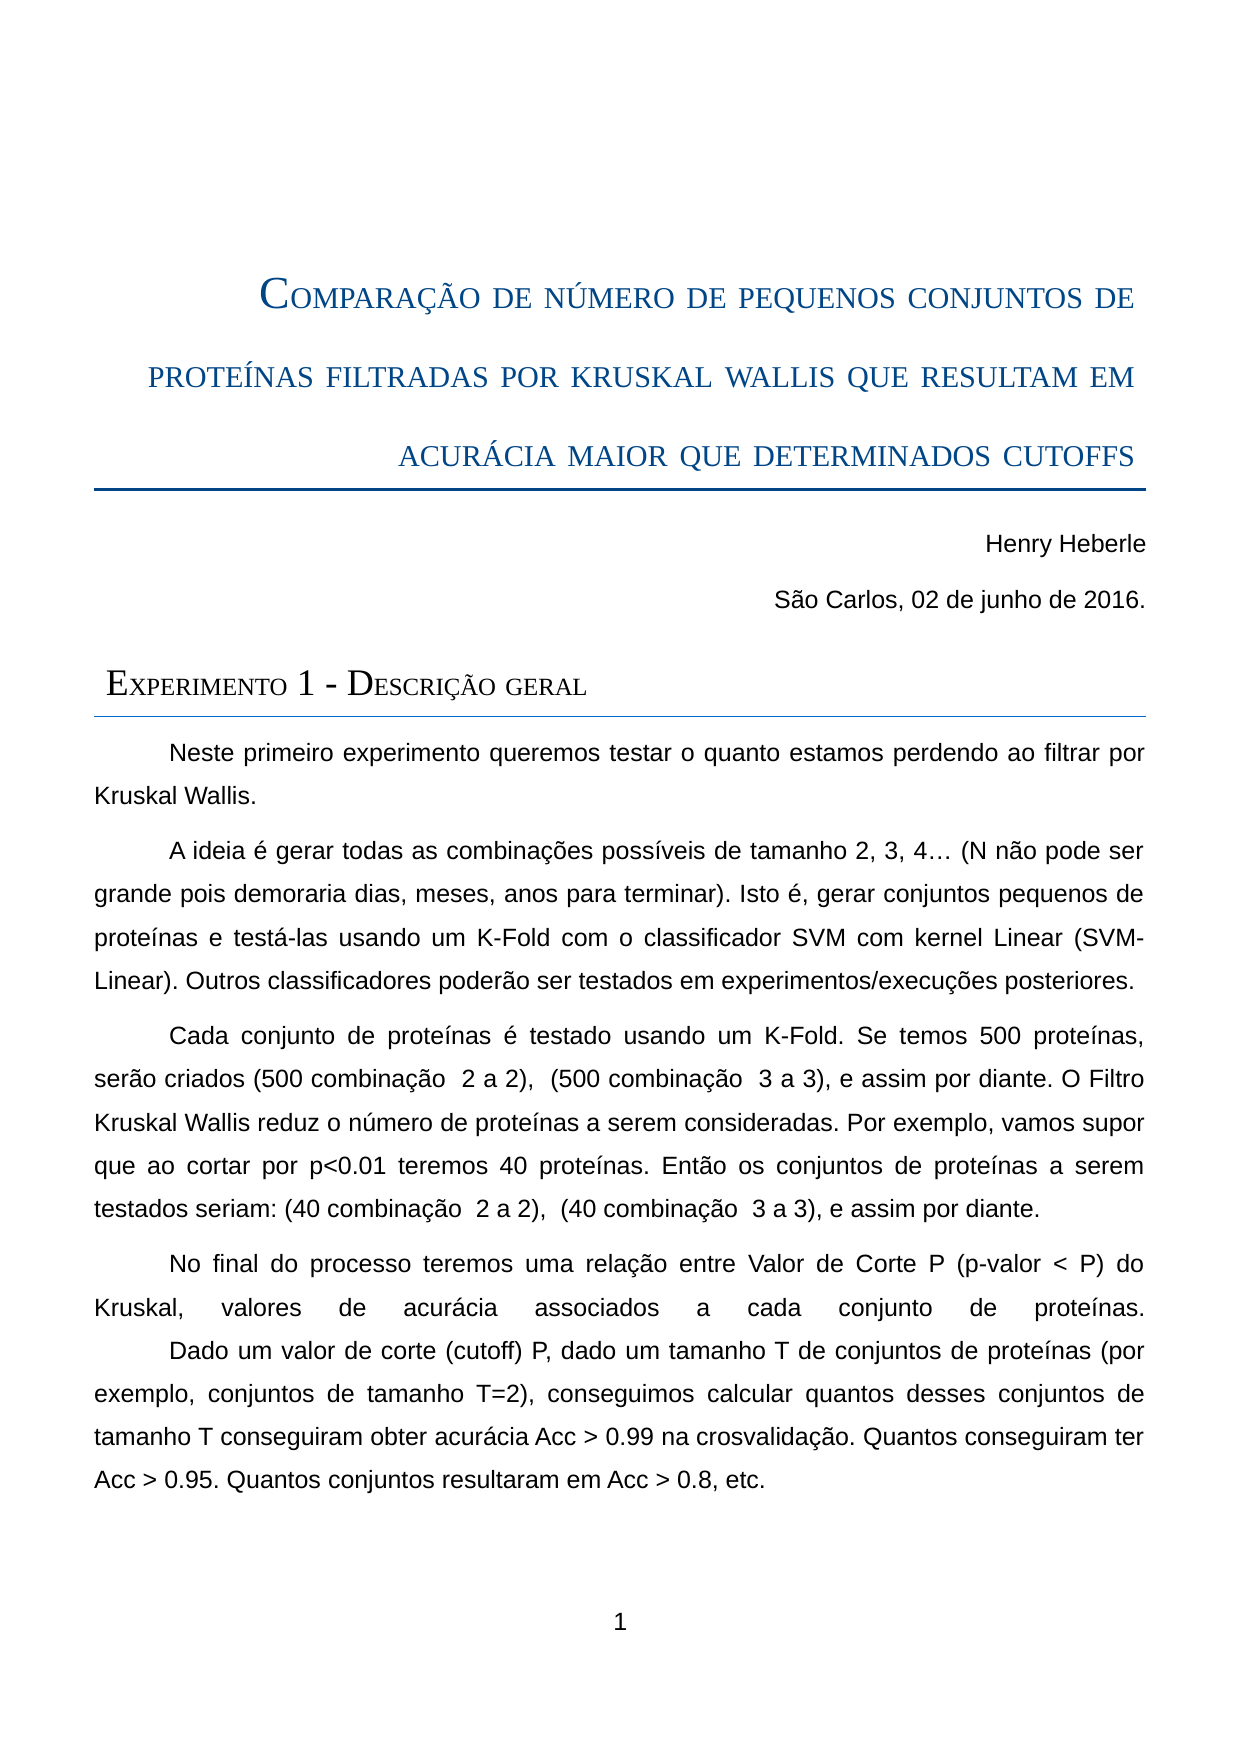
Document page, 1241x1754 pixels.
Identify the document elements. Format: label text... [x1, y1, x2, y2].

subtitle Comparação de número de pequenos conjuntos de proteínas filtradas por kruskal wallis que resultam em acurácia maior que determinados cutoffs [94, 254, 1146, 488]
text Henry Heberle [94, 529, 1146, 558]
text No final do processo teremos uma relação entre Valor de Corte P (p-valor < P) do Kruskal, valores de acurácia associados a cada conjunto de proteínas. Dado um valor de corte (cutoff) P, dado um tamanho T de conjuntos de proteínas (por exemplo, conjuntos de tamanho T=2), conseguimos calcular quantos desses conjuntos de tamanho T conseguiram obter acurácia Acc > 0.99 na crosvalidação. Quantos conseguiram ter Acc > 0.95. Quantos conjuntos resultaram em Acc > 0.8, etc. [94, 1249, 1146, 1494]
text A ideia é gerar todas as combinações possíveis de tamanho 2, 3, 4… (N não pode ser grande pois demoraria dias, meses, anos para terminar). Isto é, gerar conjuntos pequenos de proteínas e testá-las usando um K-Fold com o classificador SVM com kernel Linear (SVM-Linear). Outros classificadores poderão ser testados em experimentos/execuções posteriores. [94, 836, 1146, 994]
text São Carlos, 02 de junho de 2016. [94, 585, 1146, 614]
subtitle Experimento 1 - Descrição geral [94, 649, 1146, 716]
text Neste primeiro experimento queremos testar o quanto estamos perdendo ao filtrar por Kruskal Wallis. [94, 738, 1146, 809]
text Cada conjunto de proteínas é testado usando um K-Fold. Se temos 500 proteínas, serão criados (500 combinação 2 a 2), (500 combinação 3 a 3), e assim por diante. O Filtro Kruskal Wallis reduz o número de proteínas a serem consideradas. Por exemplo, vamos supor que ao cortar por p<0.01 teremos 40 proteínas. Então os conjuntos de proteínas a serem testados seriam: (40 combinação 2 a 2), (40 combinação 3 a 3), e assim por diante. [94, 1021, 1146, 1223]
